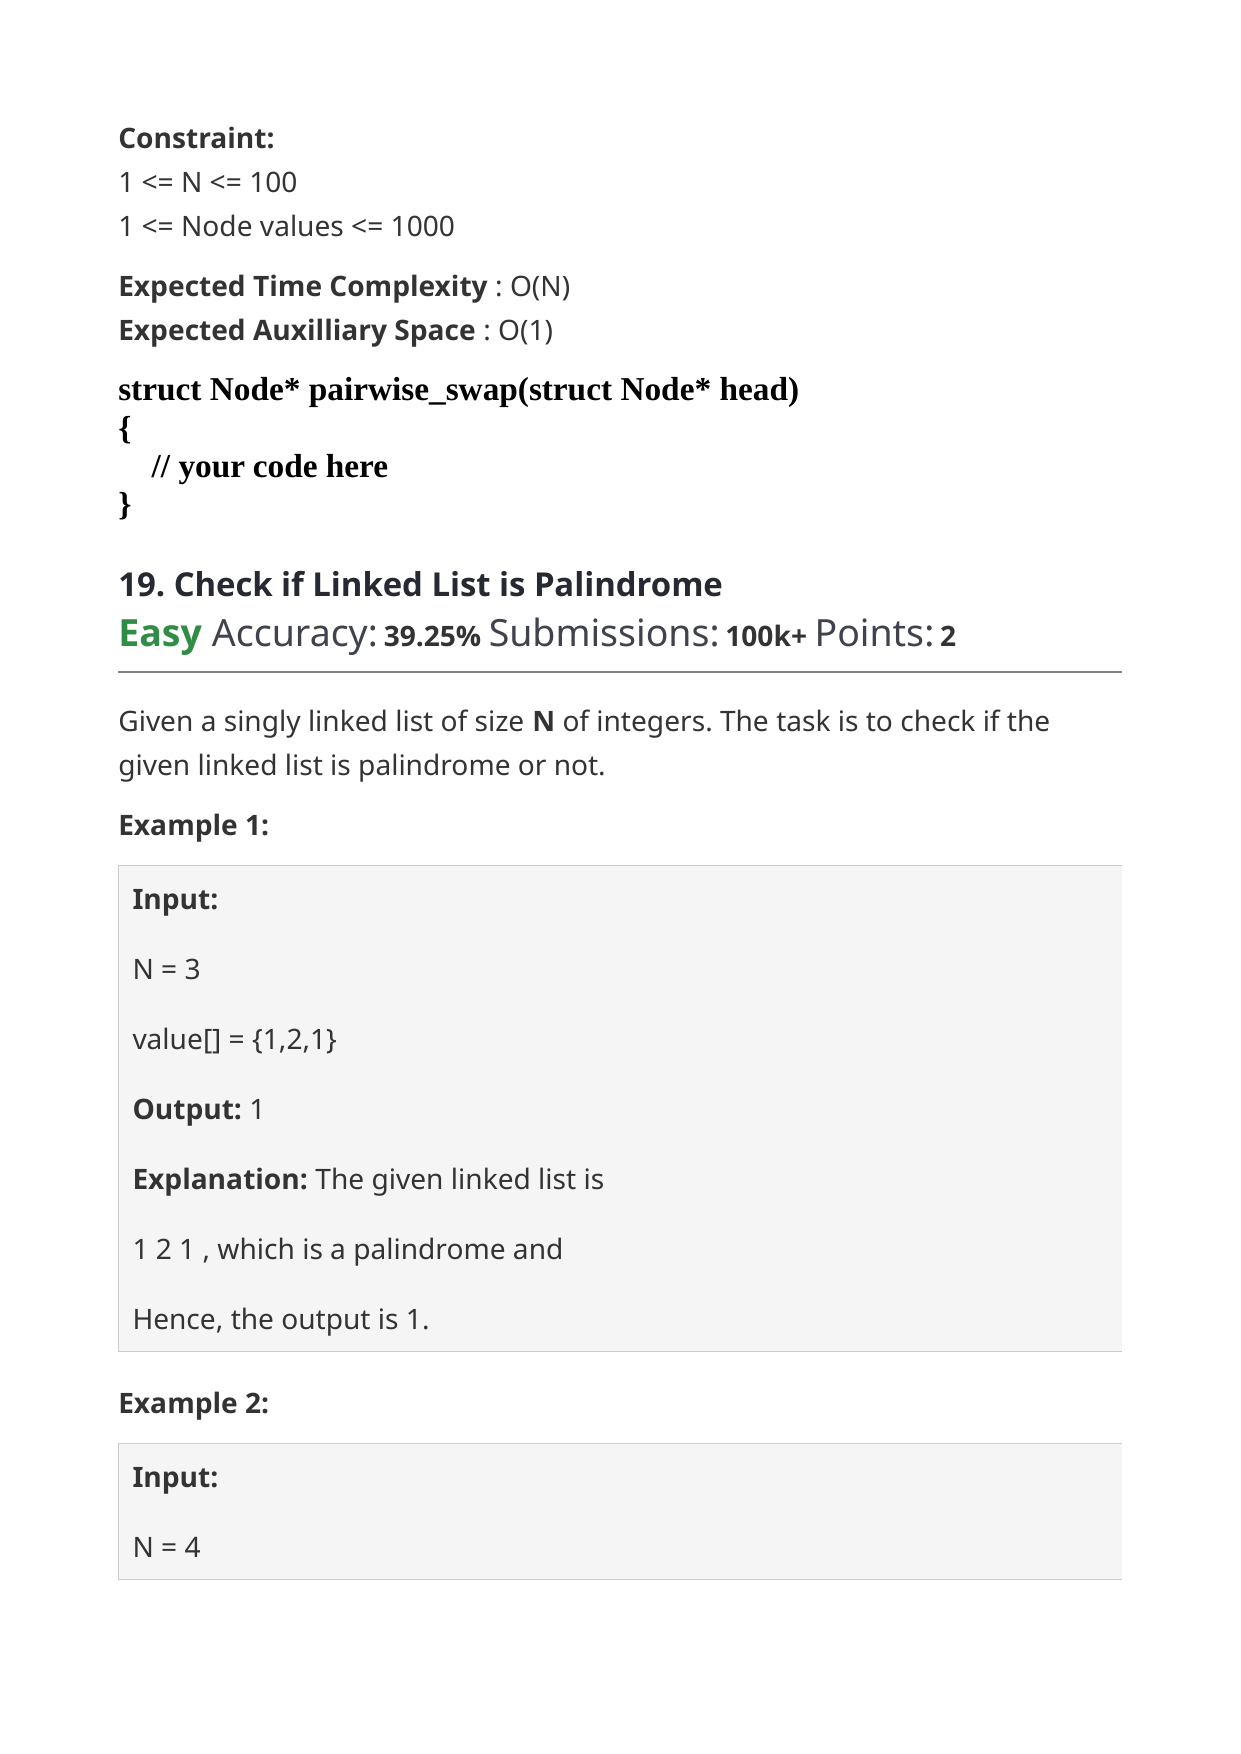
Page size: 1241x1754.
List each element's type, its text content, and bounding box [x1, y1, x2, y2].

text Output: 1 [119, 1075, 1122, 1127]
text 1 2 1 , which is a palindrome and [119, 1215, 1122, 1267]
text Hence, the output is 1. [119, 1285, 1122, 1351]
text Example 1: [118, 805, 1122, 843]
text Expected Time Complexity : O(N) Expected Auxilliary Space : O(1) [118, 266, 1122, 348]
text Given a singly linked list of size N of integers. The task is to check if the given linked list is palindrome or not. [118, 701, 1122, 784]
text { [118, 408, 1122, 446]
text Easy Accuracy: 39.25% Submissions: 100k+ Points: 2 [118, 606, 1099, 657]
text value[] = {1,2,1} [119, 1005, 1122, 1057]
text Input: [119, 866, 1122, 917]
text Constraint: 1 <= N <= 100 1 <= Node values <= 1000 [118, 118, 1122, 244]
text 19. Check if Linked List is Palindrome [118, 561, 1122, 606]
text Input: [119, 1444, 1122, 1495]
text // your code here [118, 446, 1122, 485]
text Explanation: The given linked list is [119, 1145, 1122, 1197]
text struct Node* pairwise_swap(struct Node* head) [118, 370, 1122, 408]
text } [118, 485, 1122, 523]
text N = 3 [119, 935, 1122, 987]
text Example 2: [118, 1383, 1122, 1421]
text N = 4 [119, 1513, 1122, 1579]
